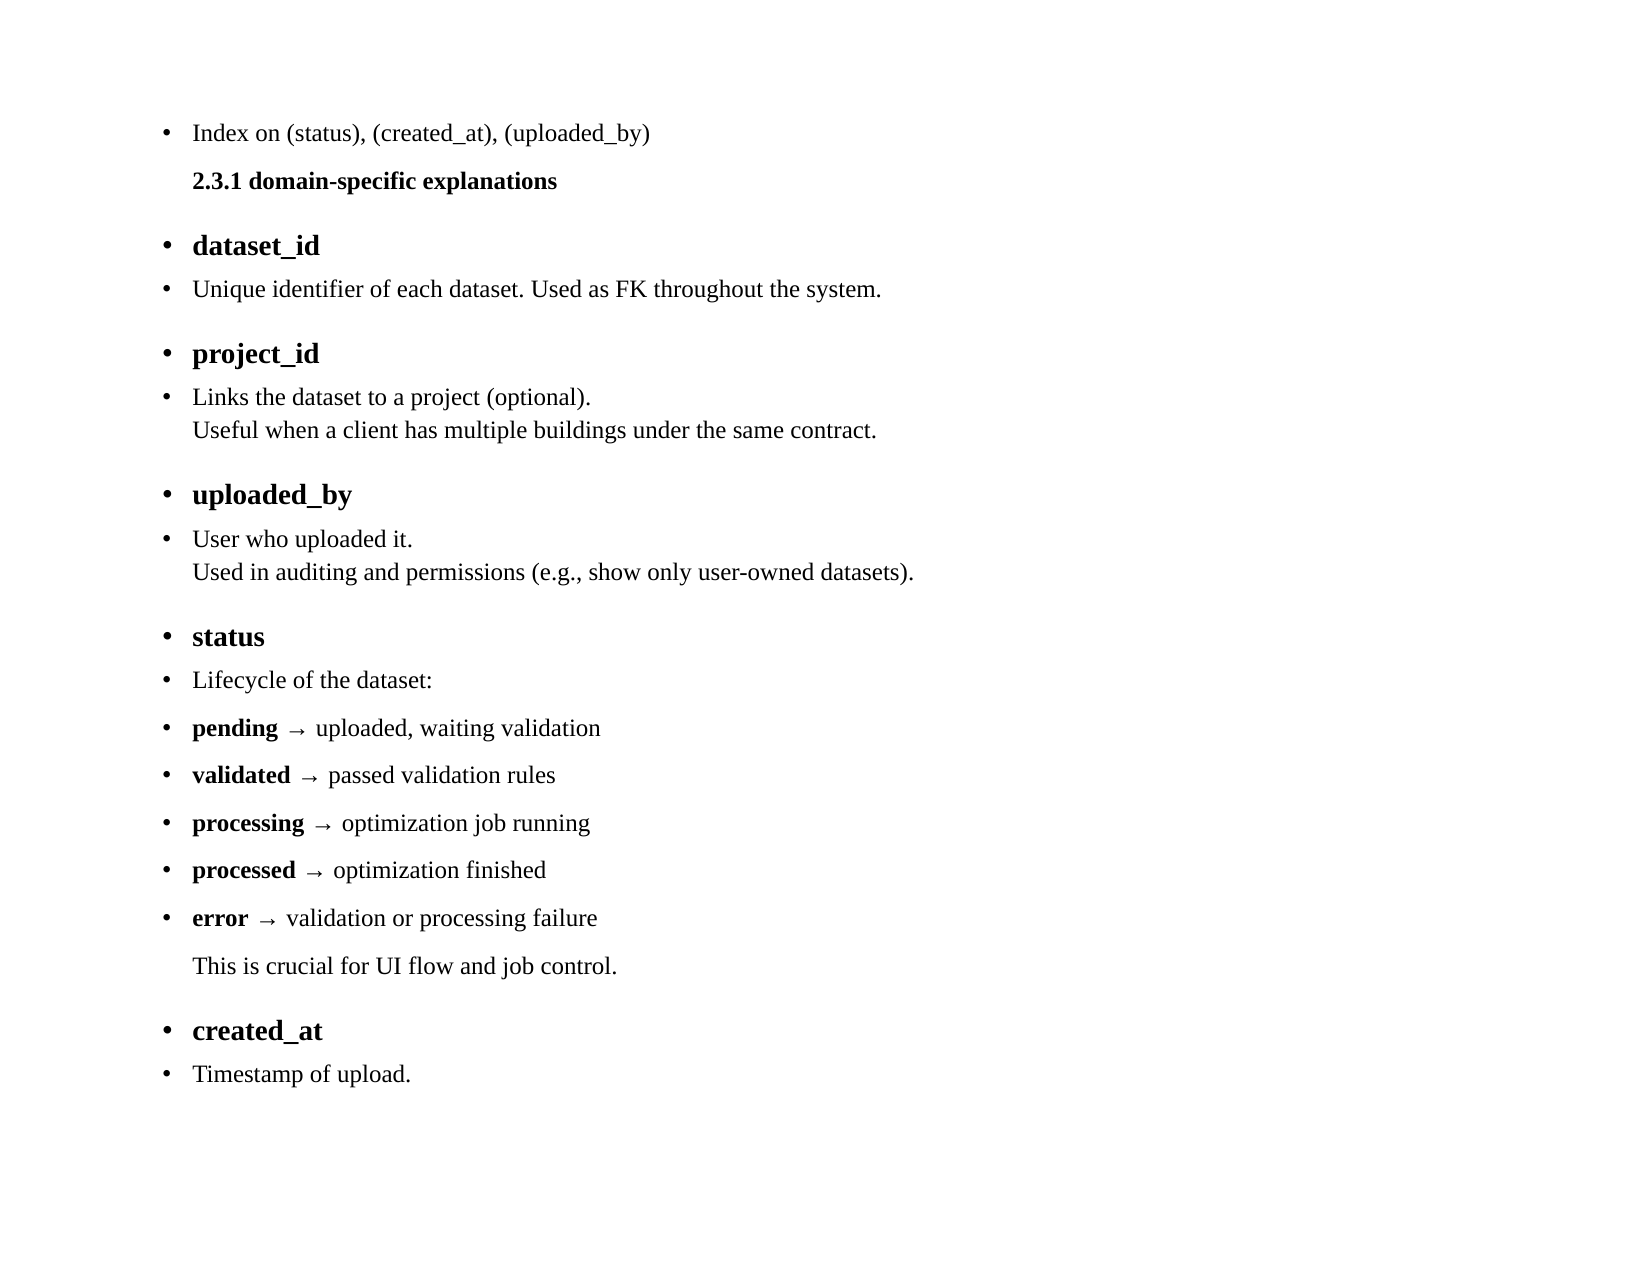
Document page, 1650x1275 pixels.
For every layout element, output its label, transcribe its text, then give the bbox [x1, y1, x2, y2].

list Lifecycle of the dataset: [162, 665, 1532, 694]
list User who uploaded it. Used in auditing and permissions (e.g., show only user-owned datasets). [162, 524, 1532, 586]
list This is crucial for UI flow and job control. [162, 951, 1532, 979]
list pending → uploaded, waiting validation [162, 713, 1532, 741]
list validated → passed validation rules [162, 760, 1532, 789]
subtitle dataset_id [162, 228, 1532, 262]
subtitle status [162, 619, 1532, 653]
list Unique identifier of each dataset. Used as FK throughout the system. [162, 274, 1532, 303]
list 2.3.1 domain-specific explanations [162, 166, 1532, 194]
list error → validation or processing failure [162, 903, 1532, 932]
subtitle project_id [162, 336, 1532, 370]
list Links the dataset to a project (optional). Useful when a client has multiple buildings under the same contract. [162, 382, 1532, 444]
subtitle created_at [162, 1013, 1532, 1047]
subtitle uploaded_by [162, 478, 1532, 511]
list processing → optimization job running [162, 808, 1532, 837]
list Index on (status), (created_at), (uploaded_by) [162, 118, 1532, 147]
list processed → optimization finished [162, 856, 1532, 884]
list Timestamp of upload. [162, 1059, 1532, 1088]
